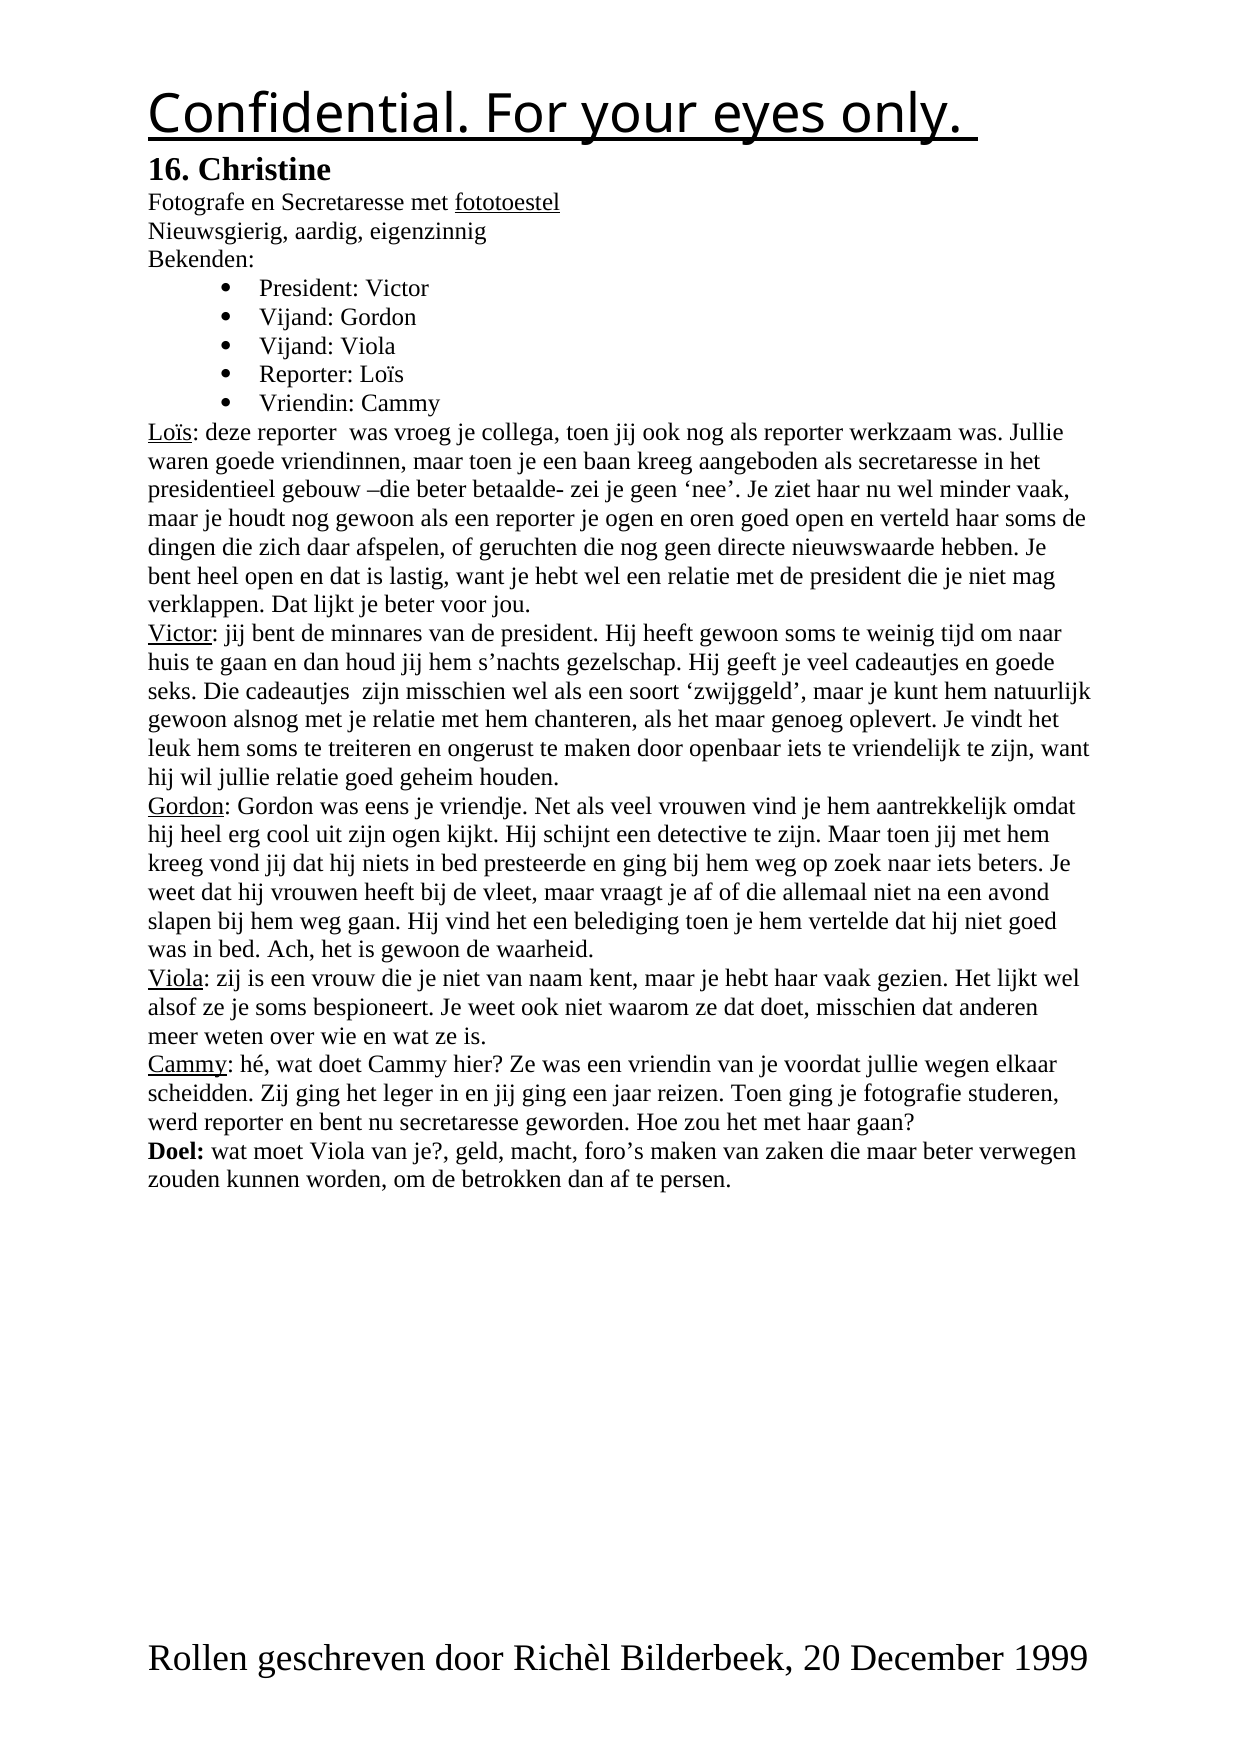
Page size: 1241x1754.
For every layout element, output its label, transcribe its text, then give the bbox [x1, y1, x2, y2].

text Gordon: Gordon was eens je vriendje. Net als veel vrouwen vind je hem aantrekkelijk omdat hij heel erg cool uit zijn ogen kijkt. Hij schijnt een detective te zijn. Maar toen jij met hem kreeg vond jij dat hij niets in bed presteerde en ging bij hem weg op zoek naar iets beters. Je weet dat hij vrouwen heeft bij de vleet, maar vraagt je af of die allemaal niet na een avond slapen bij hem weg gaan. Hij vind het een belediging toen je hem vertelde dat hij niet goed was in bed. Ach, het is gewoon de waarheid. [148, 791, 1093, 963]
text 16. Christine [148, 149, 1093, 187]
text Nieuwsgierig, aardig, eigenzinnig [148, 216, 1093, 244]
text Doel: wat moet Viola van je?, geld, macht, foro’s maken van zaken die maar beter verwegen zouden kunnen worden, om de betrokken dan af te persen. [148, 1136, 1093, 1193]
text Cammy: hé, wat doet Cammy hier? Ze was een vriendin van je voordat jullie wegen elkaar scheidden. Zij ging het leger in en jij ging een jaar reizen. Toen ging je fotografie studeren, werd reporter en bent nu secretaresse geworden. Hoe zou het met haar gaan? [148, 1049, 1093, 1136]
list Reporter: Loïs [221, 359, 1093, 388]
list Vijand: Gordon [221, 302, 1093, 331]
text Loïs: deze reporter was vroeg je collega, toen jij ook nog als reporter werkzaam was. Jullie waren goede vriendinnen, maar toen je een baan kreeg aangeboden als secretaresse in het presidentieel gebouw –die beter betaalde- zei je geen ‘nee’. Je ziet haar nu wel minder vaak, maar je houdt nog gewoon als een reporter je ogen en oren goed open en verteld haar soms de dingen die zich daar afspelen, of geruchten die nog geen directe nieuwswaarde hebben. Je bent heel open en dat is lastig, want je hebt wel een relatie met de president die je niet mag verklappen. Dat lijkt je beter voor jou. [148, 417, 1093, 618]
text Bekenden: [148, 244, 1093, 273]
list Vriendin: Cammy [221, 388, 1093, 417]
text Fotografe en Secretaresse met fototoestel [148, 187, 1093, 216]
text Viola: zij is een vrouw die je niet van naam kent, maar je hebt haar vaak gezien. Het lijkt wel alsof ze je soms bespioneert. Je weet ook niet waarom ze dat doet, misschien dat anderen meer weten over wie en wat ze is. [148, 963, 1093, 1049]
list Vijand: Viola [221, 331, 1093, 359]
text Victor: jij bent de minnares van de president. Hij heeft gewoon soms te weinig tijd om naar huis te gaan en dan houd jij hem s’nachts gezelschap. Hij geeft je veel cadeautjes en goede seks. Die cadeautjes zijn misschien wel als een soort ‘zwijggeld’, maar je kunt hem natuurlijk gewoon alsnog met je relatie met hem chanteren, als het maar genoeg oplevert. Je vindt het leuk hem soms te treiteren en ongerust te maken door openbaar iets te vriendelijk te zijn, want hij wil jullie relatie goed geheim houden. [148, 618, 1093, 791]
list President: Victor [221, 273, 1093, 302]
